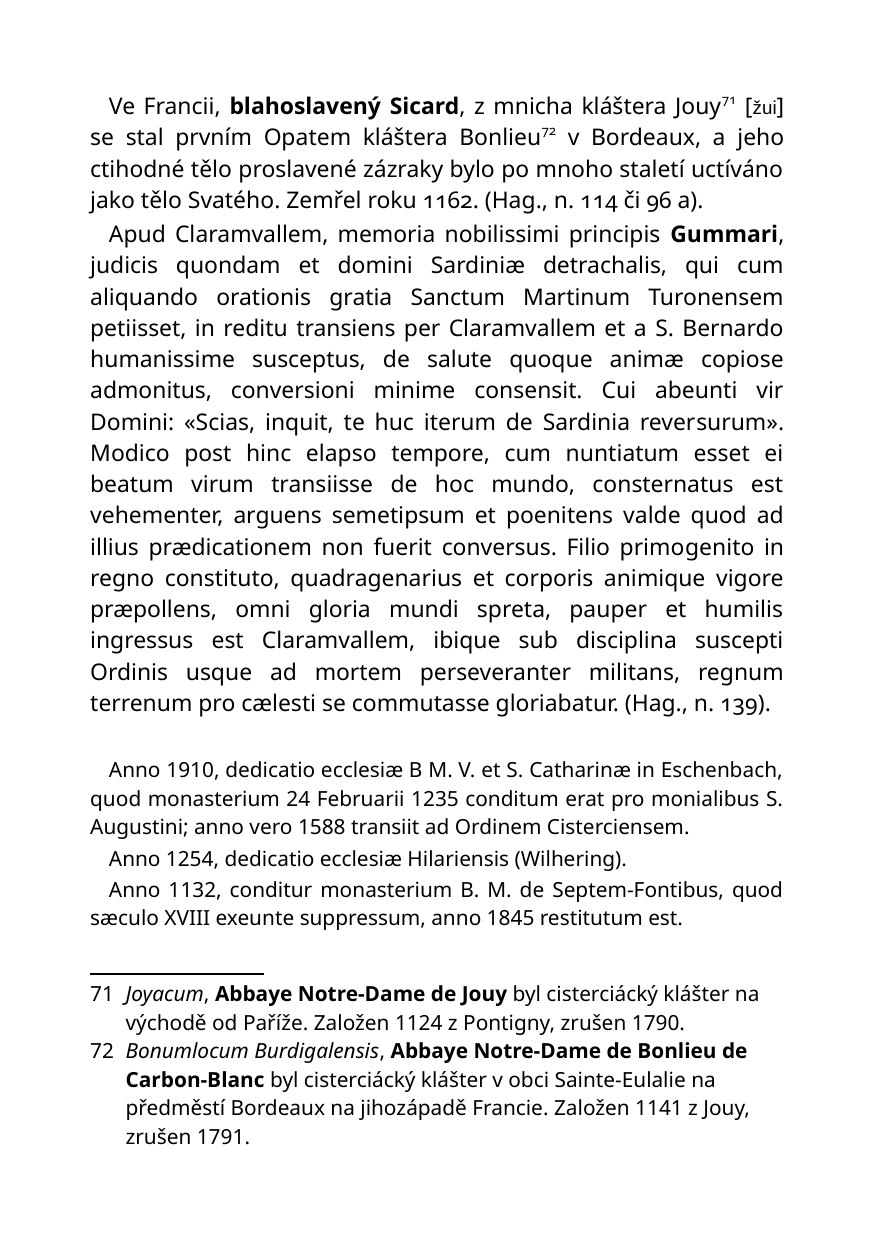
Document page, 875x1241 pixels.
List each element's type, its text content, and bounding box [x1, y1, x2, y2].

text Anno 1254, dedicatio ecclesiæ Hilariensis (Wilhering). [90, 844, 784, 872]
text Apud Claramvallem, memoria nobilissimi principis Gummari, judicis quondam et domini Sardiniæ detrachalis, qui cum aliquando orationis gratia Sanctum Martinum Turonensem petiisset, in reditu transiens per Claramvallem et a S. Bernardo humanissime susceptus, de salute quoque animæ copiose admonitus, conversioni minime consensit. Cui abeunti vir Domini: «Scias, inquit, te huc iterum de Sardinia rever­surum». Modico post hinc elapso tempore, cum nuntiatum esset ei beatum virum transiisse de hoc mundo, consternatus est vehementer, arguens semetipsum et poenitens valde quod ad illius prædicationem non fuerit conversus. Filio primo­genito in regno constituto, quadragenarius et corporis animique vigore præpollens, omni gloria mundi spreta, pauper et humilis ingressus est Claramvallem, ibique sub disciplina suscepti Ordinis usque ad mortem perseveranter militans, regnum terrenum pro cælesti se commutasse gloriabatur. (Hag., n. 139). [90, 218, 784, 718]
text Ve Francii, blahoslavený Sicard, z mnicha kláštera Jouy [žui] se stal prvním Opatem kláštera Bonlieu v Bordeaux, a jeho ctihodné tělo proslavené zázraky bylo po mnoho staletí uctíváno jako tělo Svatého. Zemřel roku 1162. (Hag., n. 114 či 96 a). [90, 90, 784, 215]
text Anno 1910, dedicatio ecclesiæ B M. V. et S. Catharinæ in Eschenbach, quod monasterium 24 Februarii 1235 conditum erat pro monialibus S. Augustini; anno vero 1588 transiit ad Ordinem Cisterciensem. [90, 755, 784, 841]
text Bonumlocum Burdigalensis, Abbaye Notre-Dame de Bonlieu de Carbon-Blanc byl cisterciácký klášter v obci Sainte-Eulalie na předměstí Bordeaux na jihozápadě Francie. Založen 1141 z Jouy, zrušen 1791. [90, 1036, 784, 1150]
text Anno 1132, conditur monasterium B. M. de Septem-Fontibus, quod sæculo XVIII exeunte suppressum, anno 1845 restitutum est. [90, 875, 784, 932]
text Joyacum, Abbaye Notre-Dame de Jouy byl cisterciácký klášter na východě od Paříže. Založen 1124 z Pontigny, zrušen 1790. [90, 979, 784, 1036]
